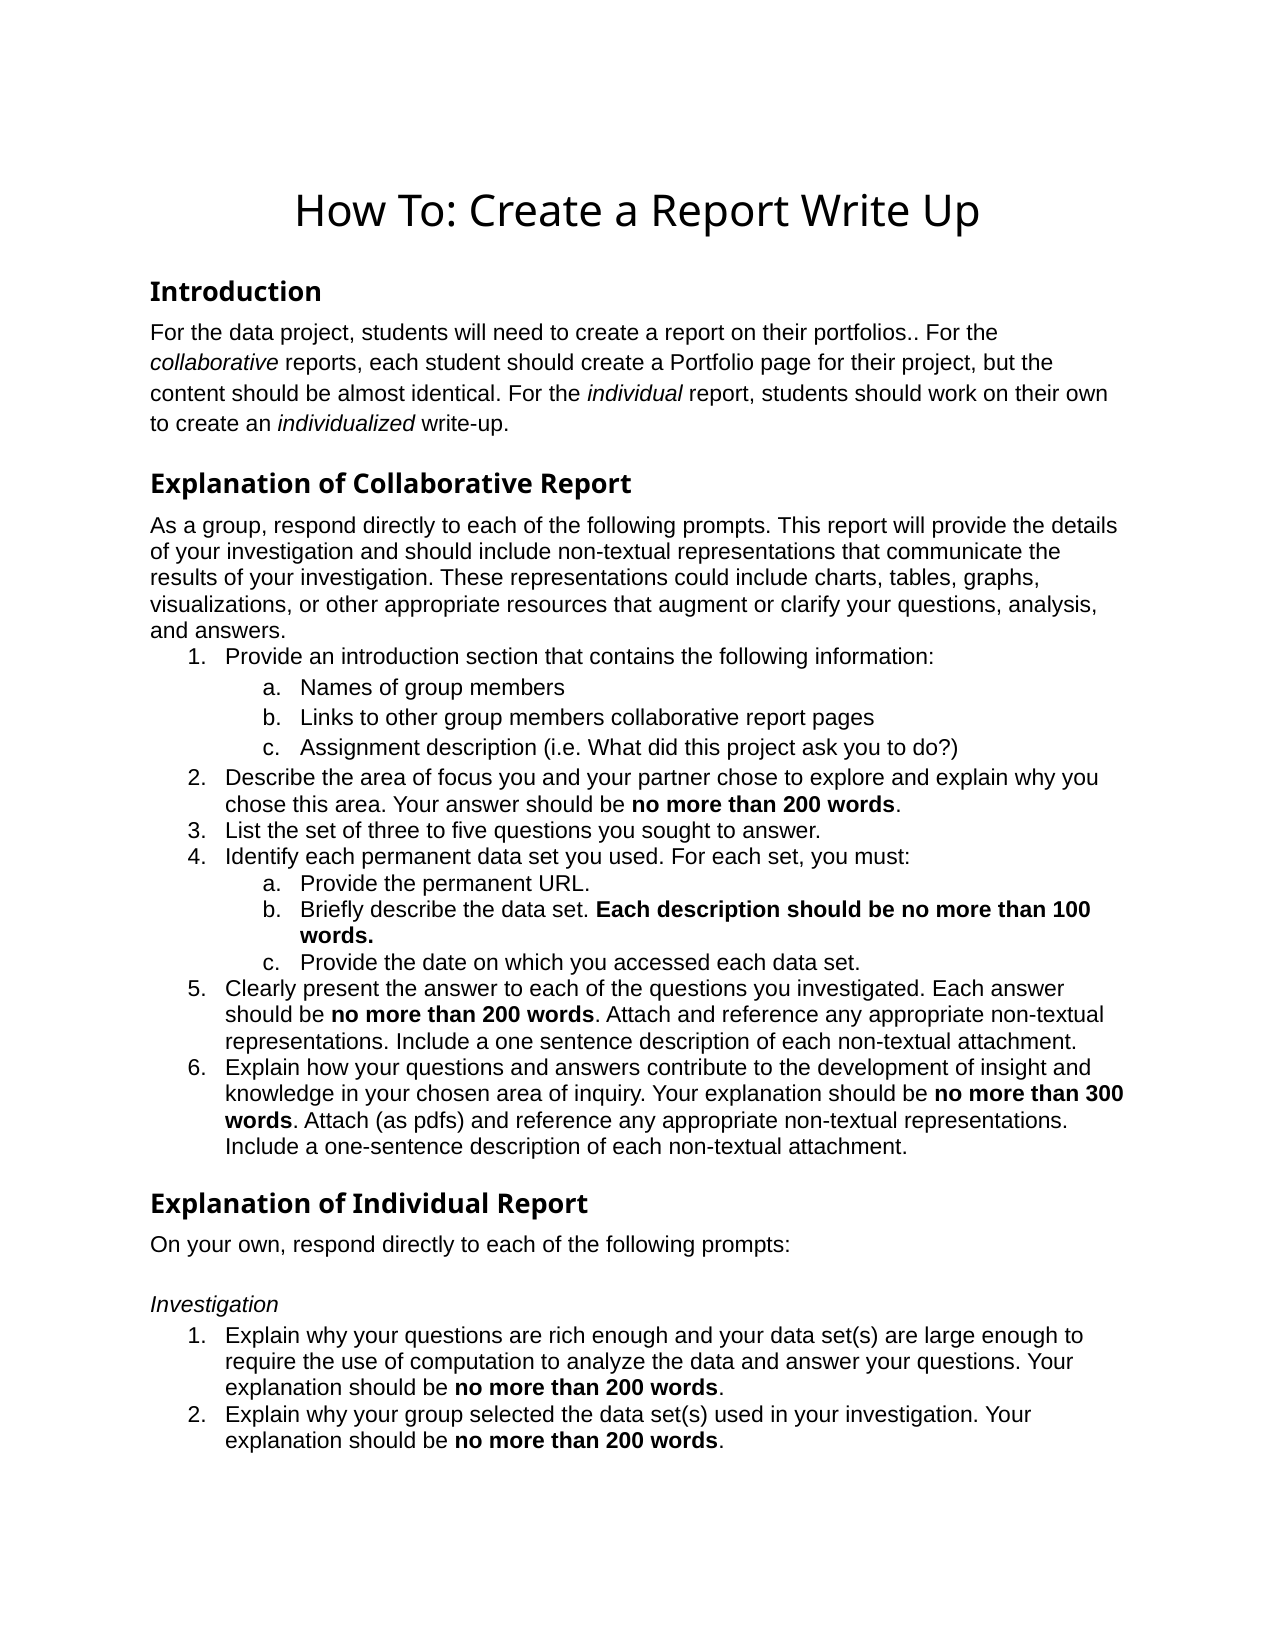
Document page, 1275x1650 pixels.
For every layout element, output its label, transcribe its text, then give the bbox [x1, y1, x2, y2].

title How To: Create a Report Write Up [150, 179, 1125, 239]
list Describe the area of focus you and your partner chose to explore and explain why you chose this area. Your answer should be no more than 200 words. [187, 764, 1125, 817]
list Names of group members [262, 673, 1125, 700]
text On your own, respond directly to each of the following prompts: [150, 1231, 1125, 1257]
list Clearly present the answer to each of the questions you investigated. Each answer should be no more than 200 words. Attach and reference any appropriate non-textual representations. Include a one sentence description of each non-textual attachment. [187, 975, 1125, 1054]
text For the data project, students will need to create a report on their portfolios.. For the collaborative reports, each student should create a Portfolio page for their project, but the content should be almost identical. For the individual report, students should work on their own to create an individualized write-up. [150, 319, 1125, 436]
subtitle Explanation of Collaborative Report [150, 465, 1125, 502]
subtitle Explanation of Individual Report [150, 1184, 1125, 1221]
list Links to other group members collaborative report pages [262, 704, 1125, 730]
list Explain why your questions are rich enough and your data set(s) are large enough to require the use of computation to analyze the data and answer your questions. Your explanation should be no more than 200 words. [187, 1322, 1125, 1401]
list Provide an introduction section that contains the following information: [187, 643, 1125, 670]
list Explain why your group selected the data set(s) used in your investigation. Your explanation should be no more than 200 words. [187, 1401, 1125, 1453]
list Provide the date on which you accessed each data set. [262, 949, 1125, 975]
list Identify each permanent data set you used. For each set, you must: [187, 843, 1125, 869]
list Provide the permanent URL. [262, 869, 1125, 896]
list List the set of three to five questions you sought to answer. [187, 817, 1125, 843]
subtitle Introduction [150, 273, 1125, 309]
list Explain how your questions and answers contribute to the development of insight and knowledge in your chosen area of inquiry. Your explanation should be no more than 300 words. Attach (as pdfs) and reference any appropriate non-textual representations. Include a one-sentence description of each non-textual attachment. [187, 1054, 1125, 1159]
text As a group, respond directly to each of the following prompts. This report will provide the details of your investigation and should include non-textual representations that communicate the results of your investigation. These representations could include charts, tables, graphs, visualizations, or other appropriate resources that augment or clarify your questions, analysis, and answers. [150, 512, 1125, 643]
list Briefly describe the data set. Each description should be no more than 100 words. [262, 896, 1125, 949]
text Investigation [150, 1291, 1125, 1318]
list Assignment description (i.e. What did this project ask you to do?) [262, 734, 1125, 760]
